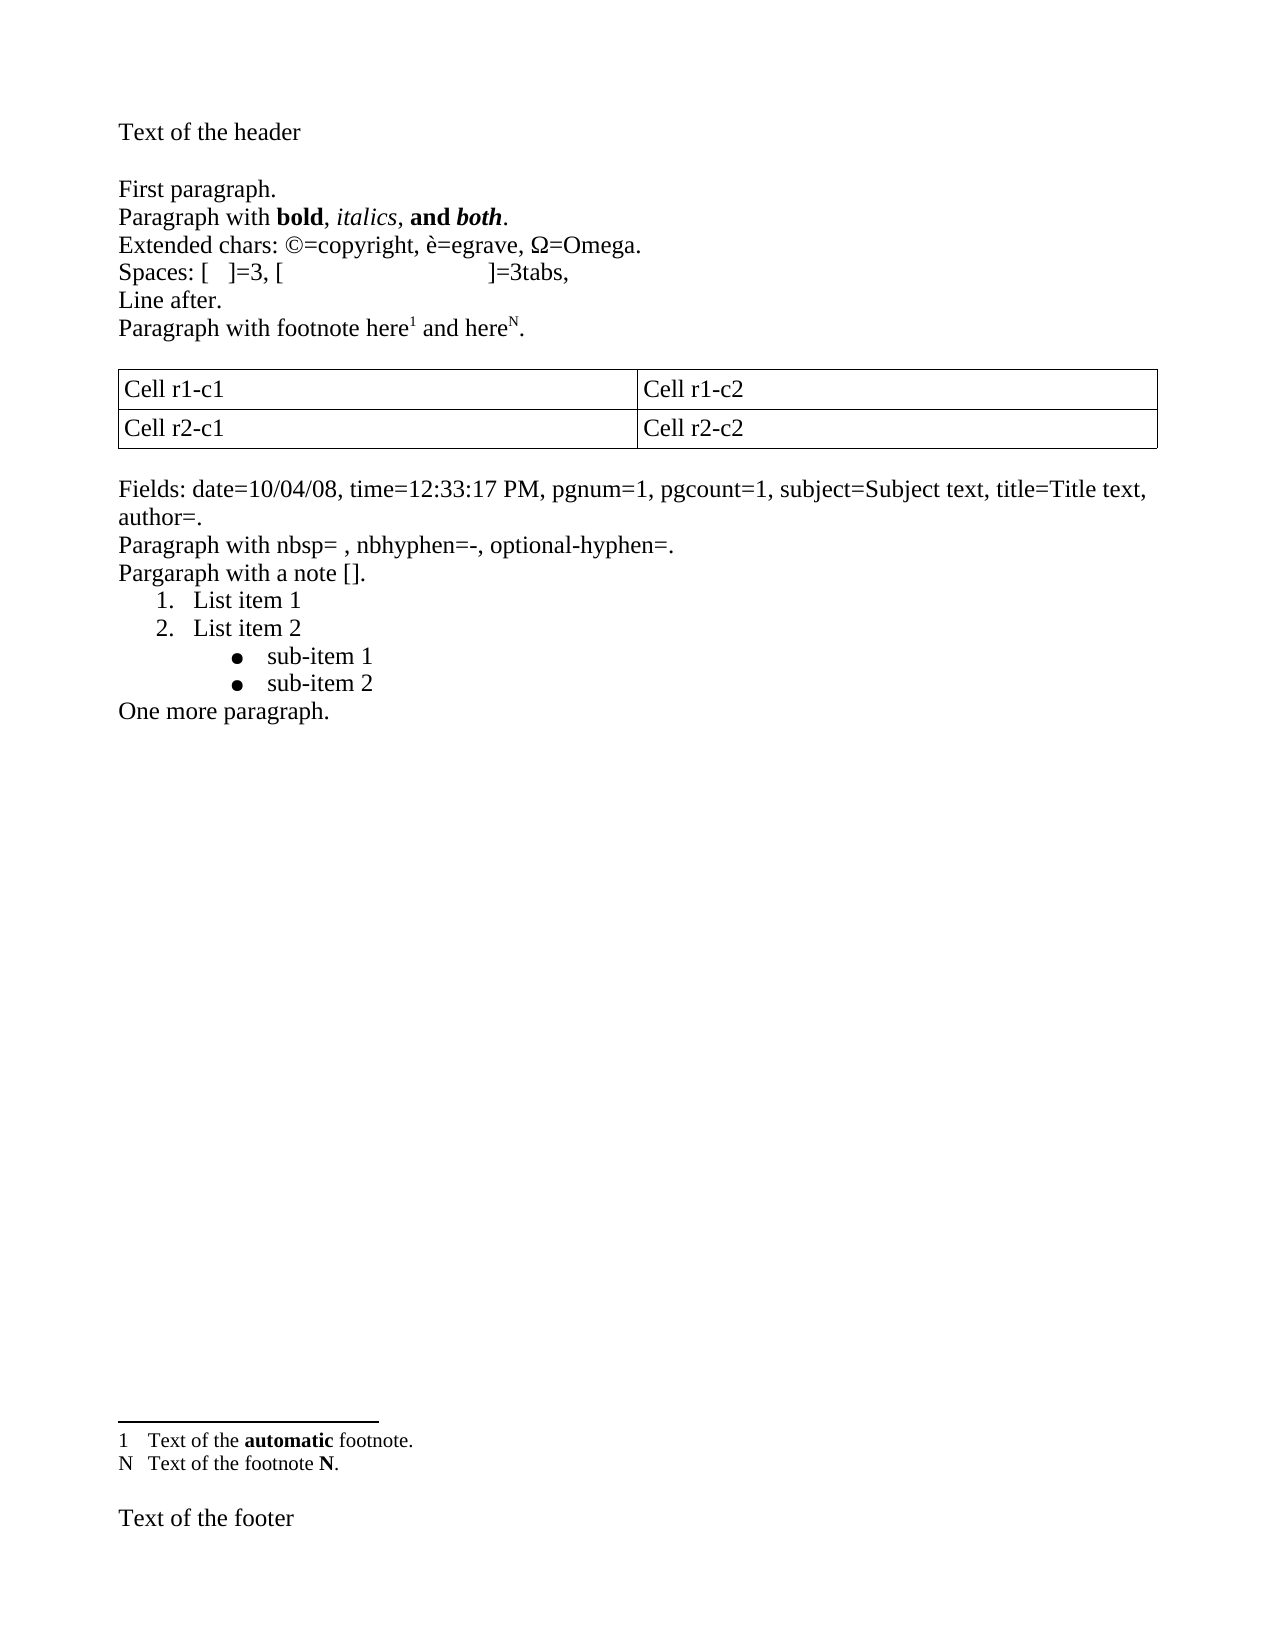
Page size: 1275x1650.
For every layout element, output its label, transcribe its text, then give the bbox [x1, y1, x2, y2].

text Extended chars: ©=copyright, è=egrave, Ω=Omega. [118, 231, 1157, 258]
table_cell Cell r2-c1 [119, 410, 637, 448]
list sub-item 2 [229, 669, 1157, 697]
text Paragraph with bold, italics, and both. [118, 203, 1157, 231]
text Spaces: [ ]=3, [ ]=3tabs, Line after. [118, 258, 1157, 314]
list sub-item 1 [229, 642, 1157, 669]
text One more paragraph. [118, 697, 1157, 725]
table_header Cell r1-c2 [638, 370, 1157, 408]
table_header Cell r1-c1 [119, 370, 637, 408]
list List item 2 [156, 614, 1157, 642]
text Paragraph with nbsp= , nbhyphen=‑, optional-hyphen=­. [118, 531, 1157, 559]
text Text of the automatic footnote. [118, 1428, 1157, 1452]
text Pargaraph with a note []. [118, 559, 1157, 586]
text Text of the footnote N. [118, 1452, 1157, 1475]
text Fields: date=10/04/08, time=12:33:18 PM, pgnum=1, pgcount=1, subject=Subject text, title=Title text, author=. [118, 476, 1157, 531]
text First paragraph. [118, 175, 1157, 203]
text Paragraph with footnote here and here. [118, 314, 1157, 342]
table_cell Cell r2-c2 [638, 410, 1157, 448]
list List item 1 [156, 586, 1157, 614]
